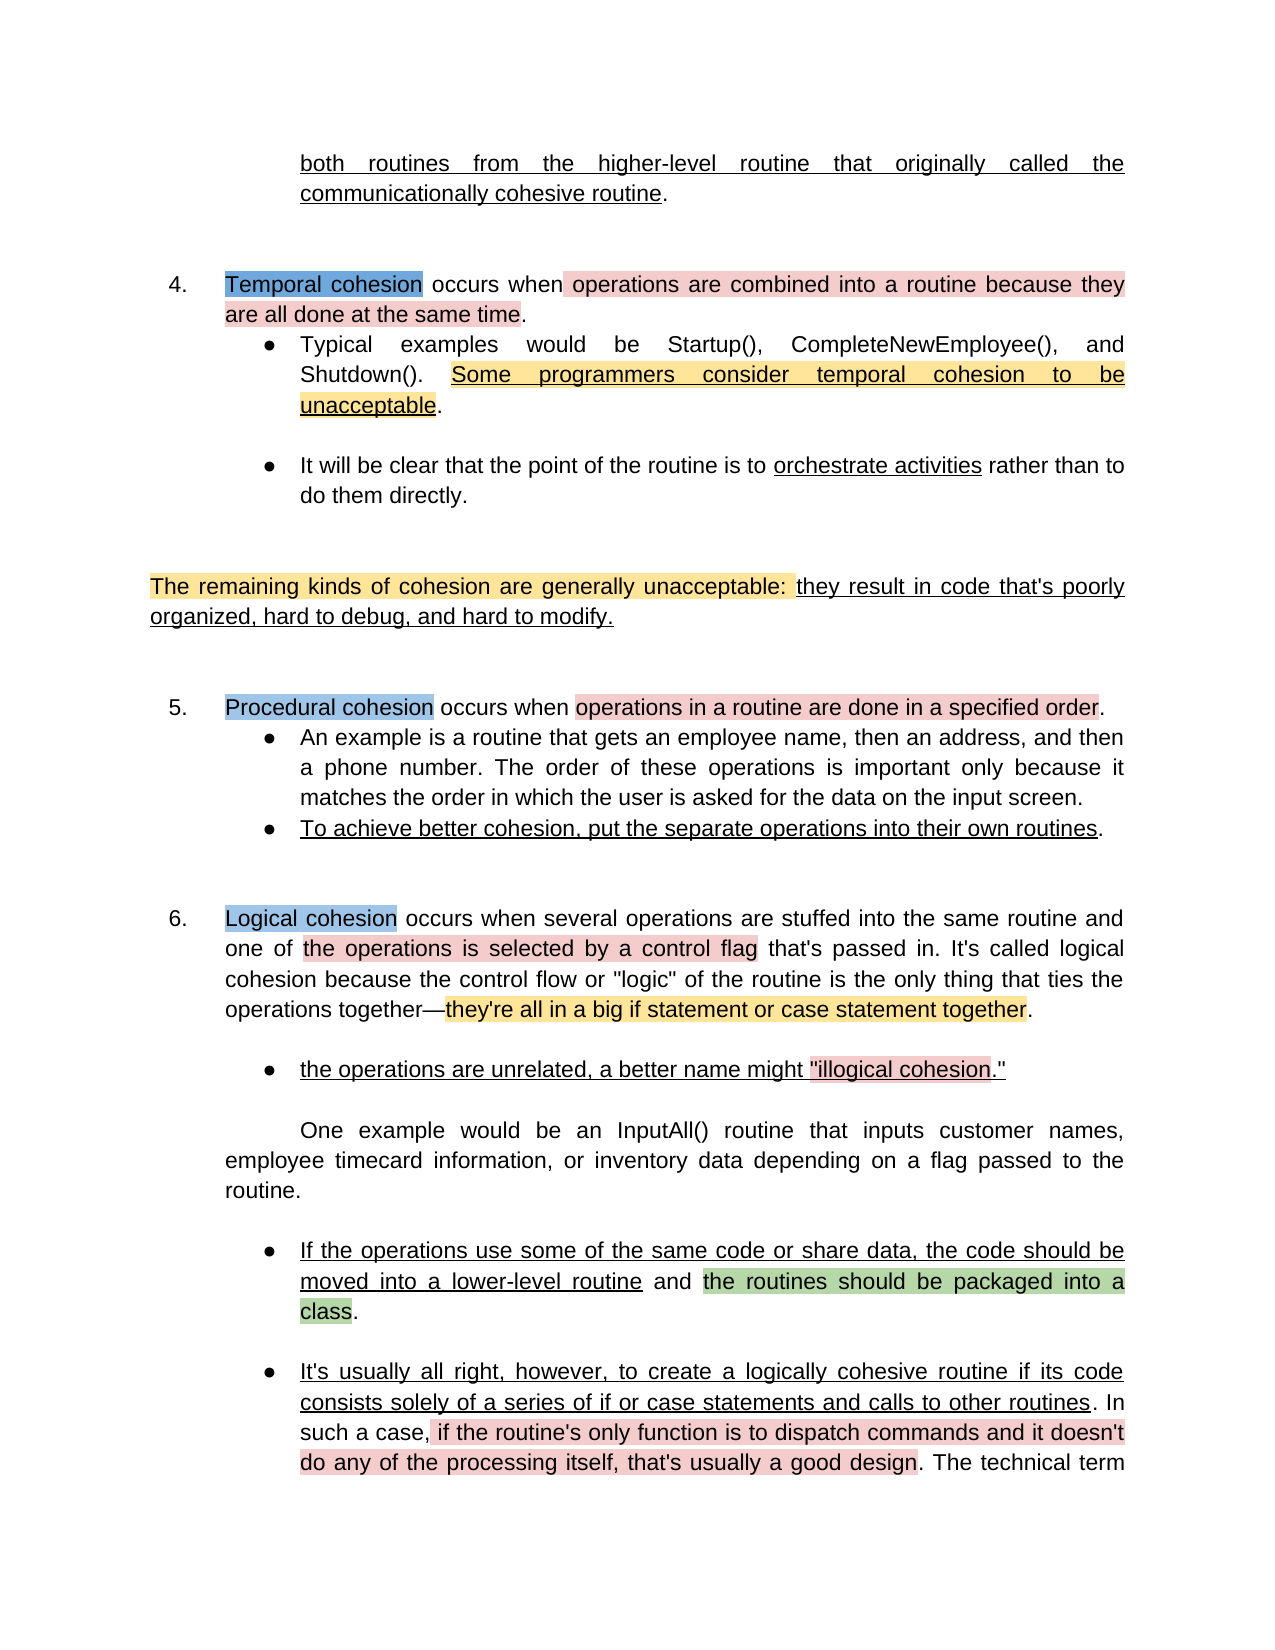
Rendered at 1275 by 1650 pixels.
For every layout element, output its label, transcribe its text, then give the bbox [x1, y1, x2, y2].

list It's usually all right, however, to create a logically cohesive routine if its code consists solely of a series of if or case statements and calls to other routines. In such a case, if the routine's only function is to dispatch commands and it doesn't do any of the processing itself, that's usually a good design. The technical term [262, 1358, 1125, 1475]
list If the operations use some of the same code or share data, the code should be moved into a lower-level routine and the routines should be packaged into a class. [262, 1237, 1125, 1324]
text The remaining kinds of cohesion are generally unacceptable: they result in code that's poorly organized, hard to debug, and hard to modify. [150, 573, 1125, 629]
list both routines from the higher-level routine that originally called the communicationally cohesive routine. [262, 150, 1125, 207]
list To achieve better cohesion, put the separate operations into their own routines. [262, 814, 1125, 841]
list Procedural cohesion occurs when operations in a routine are done in a specified order. [187, 694, 1125, 720]
list Temporal cohesion occurs when operations are combined into a routine because they are all done at the same time. [187, 271, 1125, 327]
text One example would be an InputAll() routine that inputs customer names, employee timecard information, or inventory data depending on a flag passed to the routine. [225, 1117, 1125, 1203]
list Typical examples would be Startup(), CompleteNewEmployee(), and Shutdown(). Some programmers consider temporal cohesion to be unacceptable. [262, 331, 1125, 418]
list It will be clear that the point of the routine is to orchestrate activities rather than to do them directly. [262, 452, 1125, 509]
list An example is a routine that gets an employee name, then an address, and then a phone number. The order of these operations is important only because it matches the order in which the user is asked for the data on the input screen. [262, 724, 1125, 811]
list Logical cohesion occurs when several operations are stuffed into the same routine and one of the operations is selected by a control flag that's passed in. It's called logical cohesion because the control flow or "logic" of the routine is the only thing that ties the operations together—they're all in a big if statement or case statement together. [187, 905, 1125, 1022]
list the operations are unrelated, a better name might "illogical cohesion." [262, 1056, 1125, 1083]
